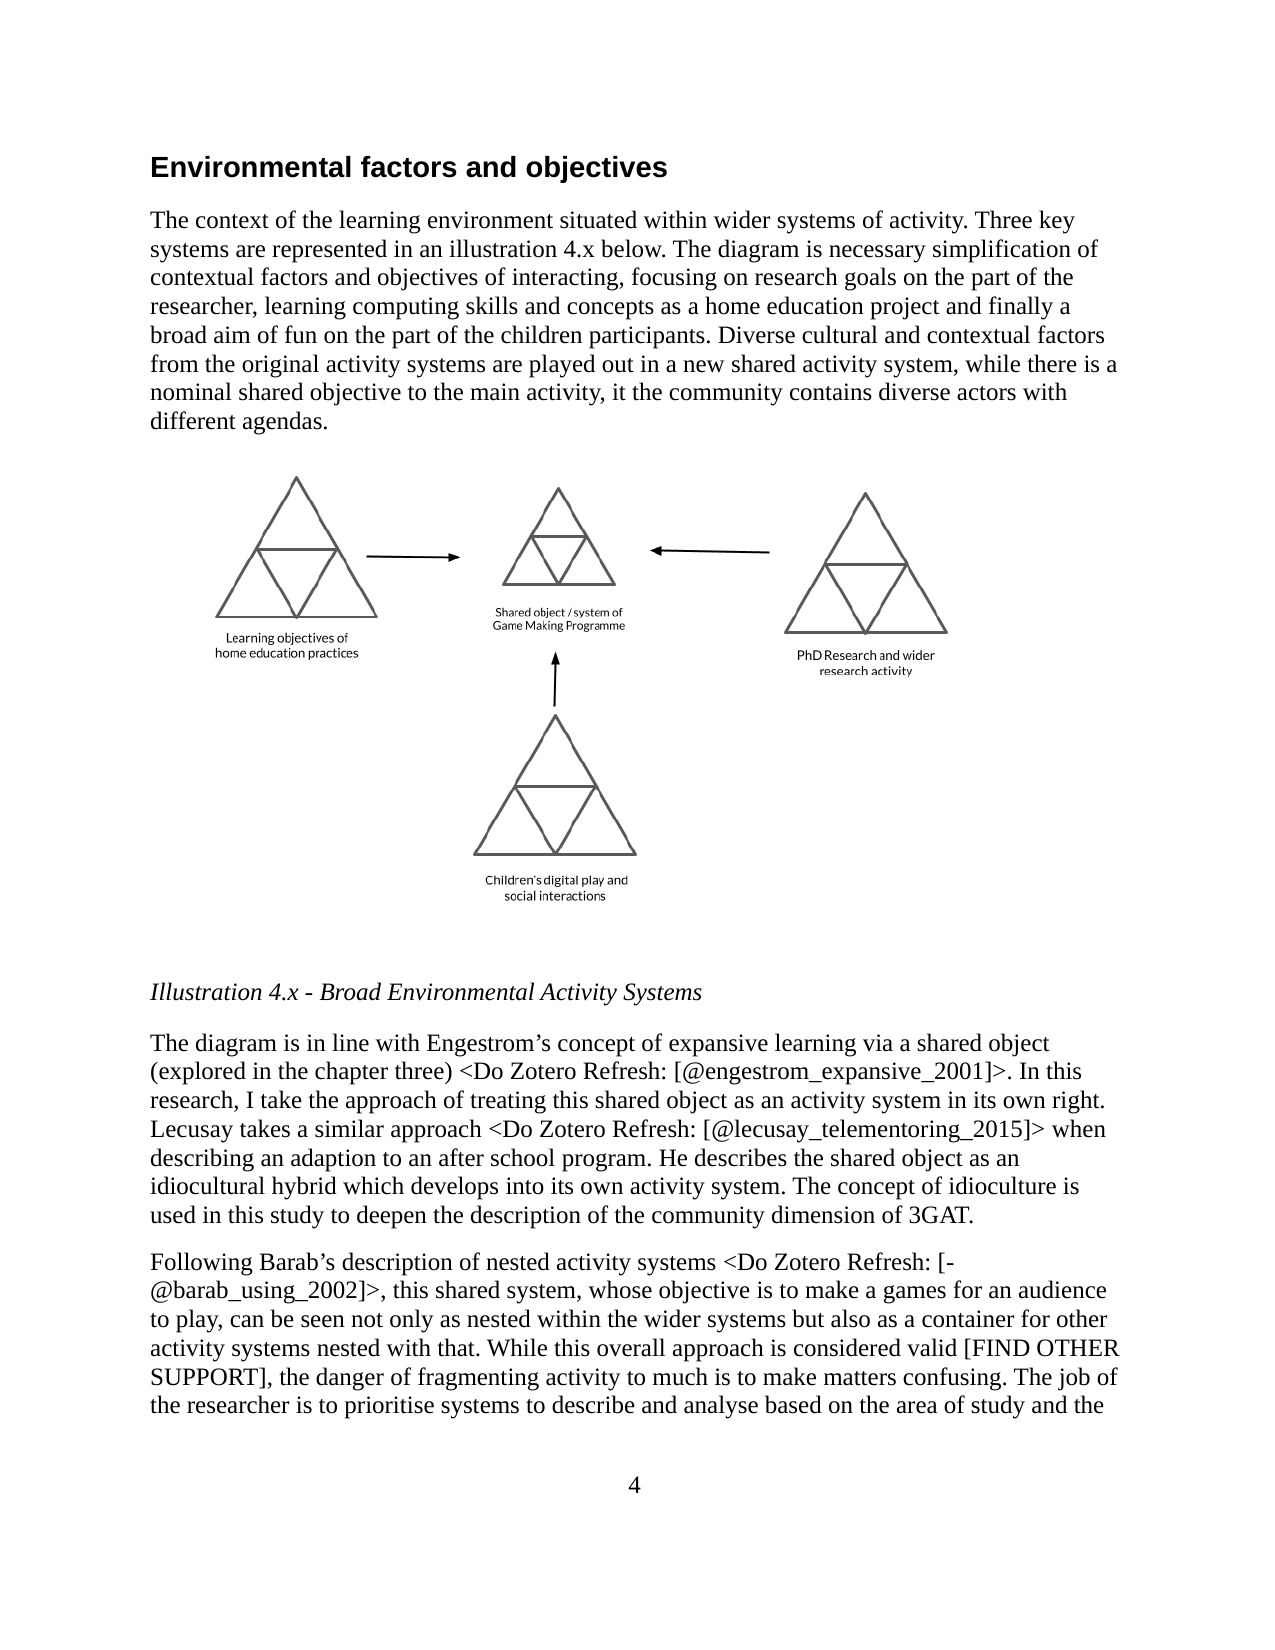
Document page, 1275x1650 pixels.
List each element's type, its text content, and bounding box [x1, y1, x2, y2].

text The context of the learning environment situated within wider systems of activity. Three key systems are represented in an illustration 4.x below. The diagram is necessary simplification of contextual factors and objectives of interacting, focusing on research goals on the part of the researcher, learning computing skills and concepts as a home education project and finally a broad aim of fun on the part of the children participants. Diverse cultural and contextual factors from the original activity systems are played out in a new shared activity system, while there is a nominal shared objective to the main activity, it the community contains diverse actors with different agendas. [150, 205, 1125, 435]
subtitle Environmental factors and objectives [150, 150, 1125, 183]
text The diagram is in line with Engestrom’s concept of expansive learning via a shared object (explored in the chapter three) <Do Zotero Refresh: [@engestrom_expansive_2001]>. In this research, I take the approach of treating this shared object as an activity system in its own right. Lecusay takes a similar approach <Do Zotero Refresh: [@lecusay_telementoring_2015]> when describing an adaption to an after school program. He describes the shared object as an idiocultural hybrid which develops into its own activity system. The concept of idioculture is used in this study to deepen the description of the community dimension of 3GAT. [150, 1028, 1125, 1229]
text Following Barab’s description of nested activity systems <Do Zotero Refresh: [-@barab_using_2002]>, this shared system, whose objective is to make a games for an audience to play, can be seen not only as nested within the wider systems but also as a container for other activity systems nested with that. While this overall approach is considered valid [FIND OTHER SUPPORT], the danger of fragmenting activity to much is to make matters confusing. The job of the researcher is to prioritise systems to describe and analyse based on the area of study and the [150, 1247, 1125, 1419]
text Illustration 4.x - Broad Environmental Activity Systems [150, 977, 1125, 1006]
picture [150, 443, 1077, 965]
